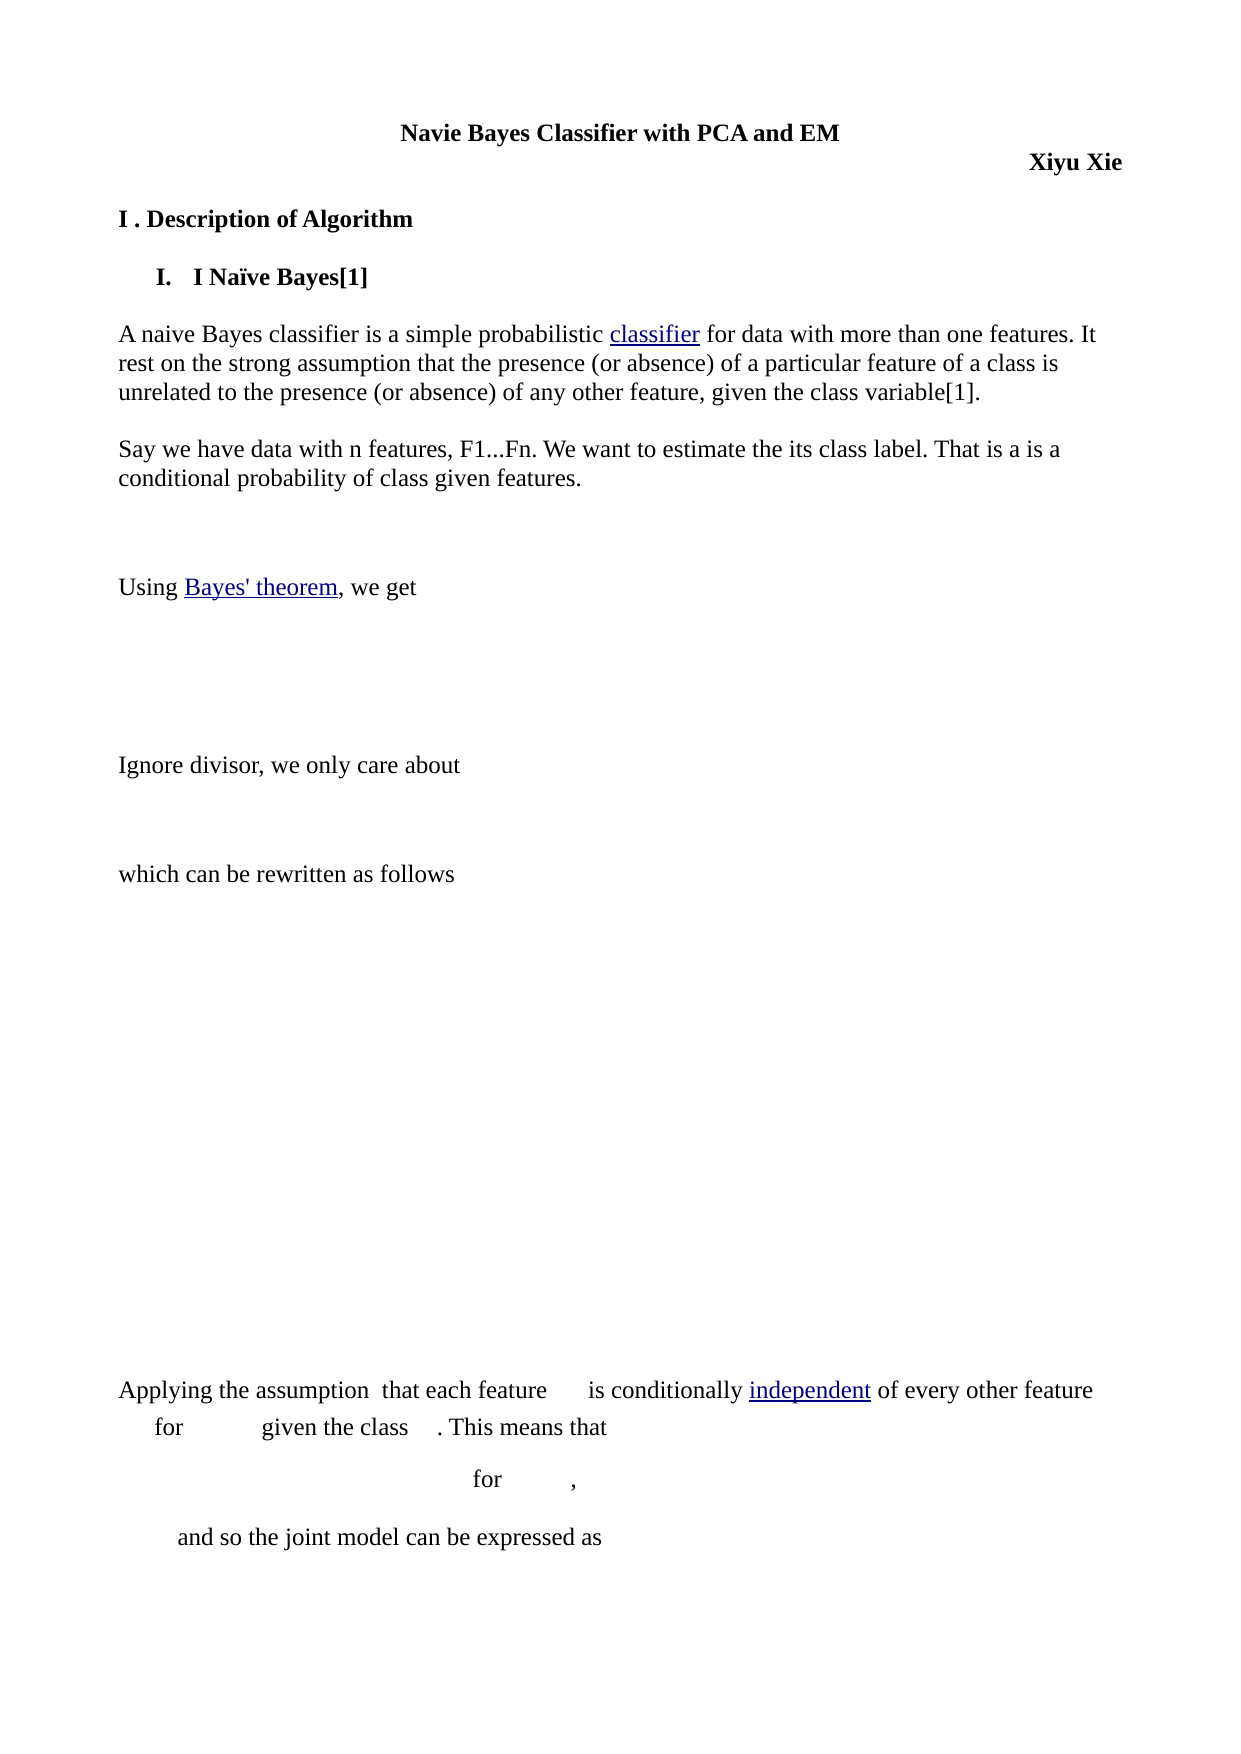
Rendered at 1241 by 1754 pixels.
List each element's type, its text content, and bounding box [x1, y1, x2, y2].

list and so the joint model can be expressed as [177, 1522, 1122, 1551]
text I . Description of Algorithm [118, 204, 1122, 233]
text Applying the assumption that each feature is conditionally independent of every other feature for given the class . This means that [118, 1372, 1122, 1441]
text A naive Bayes classifier is a simple probabilistic classifier for data with more than one features. It rest on the strong assumption that the presence (or absence) of a particular feature of a class is unrelated to the presence (or absence) of any other feature, given the class variable[1]. [118, 319, 1122, 406]
text Say we have data with n features, F1...Fn. We want to estimate the its class label. That is a is a conditional probability of class given features. [118, 434, 1122, 492]
list I Naïve Bayes[1] [156, 262, 1122, 291]
text Ignore divisor, we only care about [118, 751, 1122, 779]
text Using Bayes' theorem, we get [118, 572, 1122, 601]
list for , [177, 1453, 1122, 1493]
text Navie Bayes Classifier with PCA and EM [118, 118, 1122, 147]
text Xiyu Xie [118, 147, 1122, 176]
text which can be rewritten as follows [118, 859, 1122, 888]
